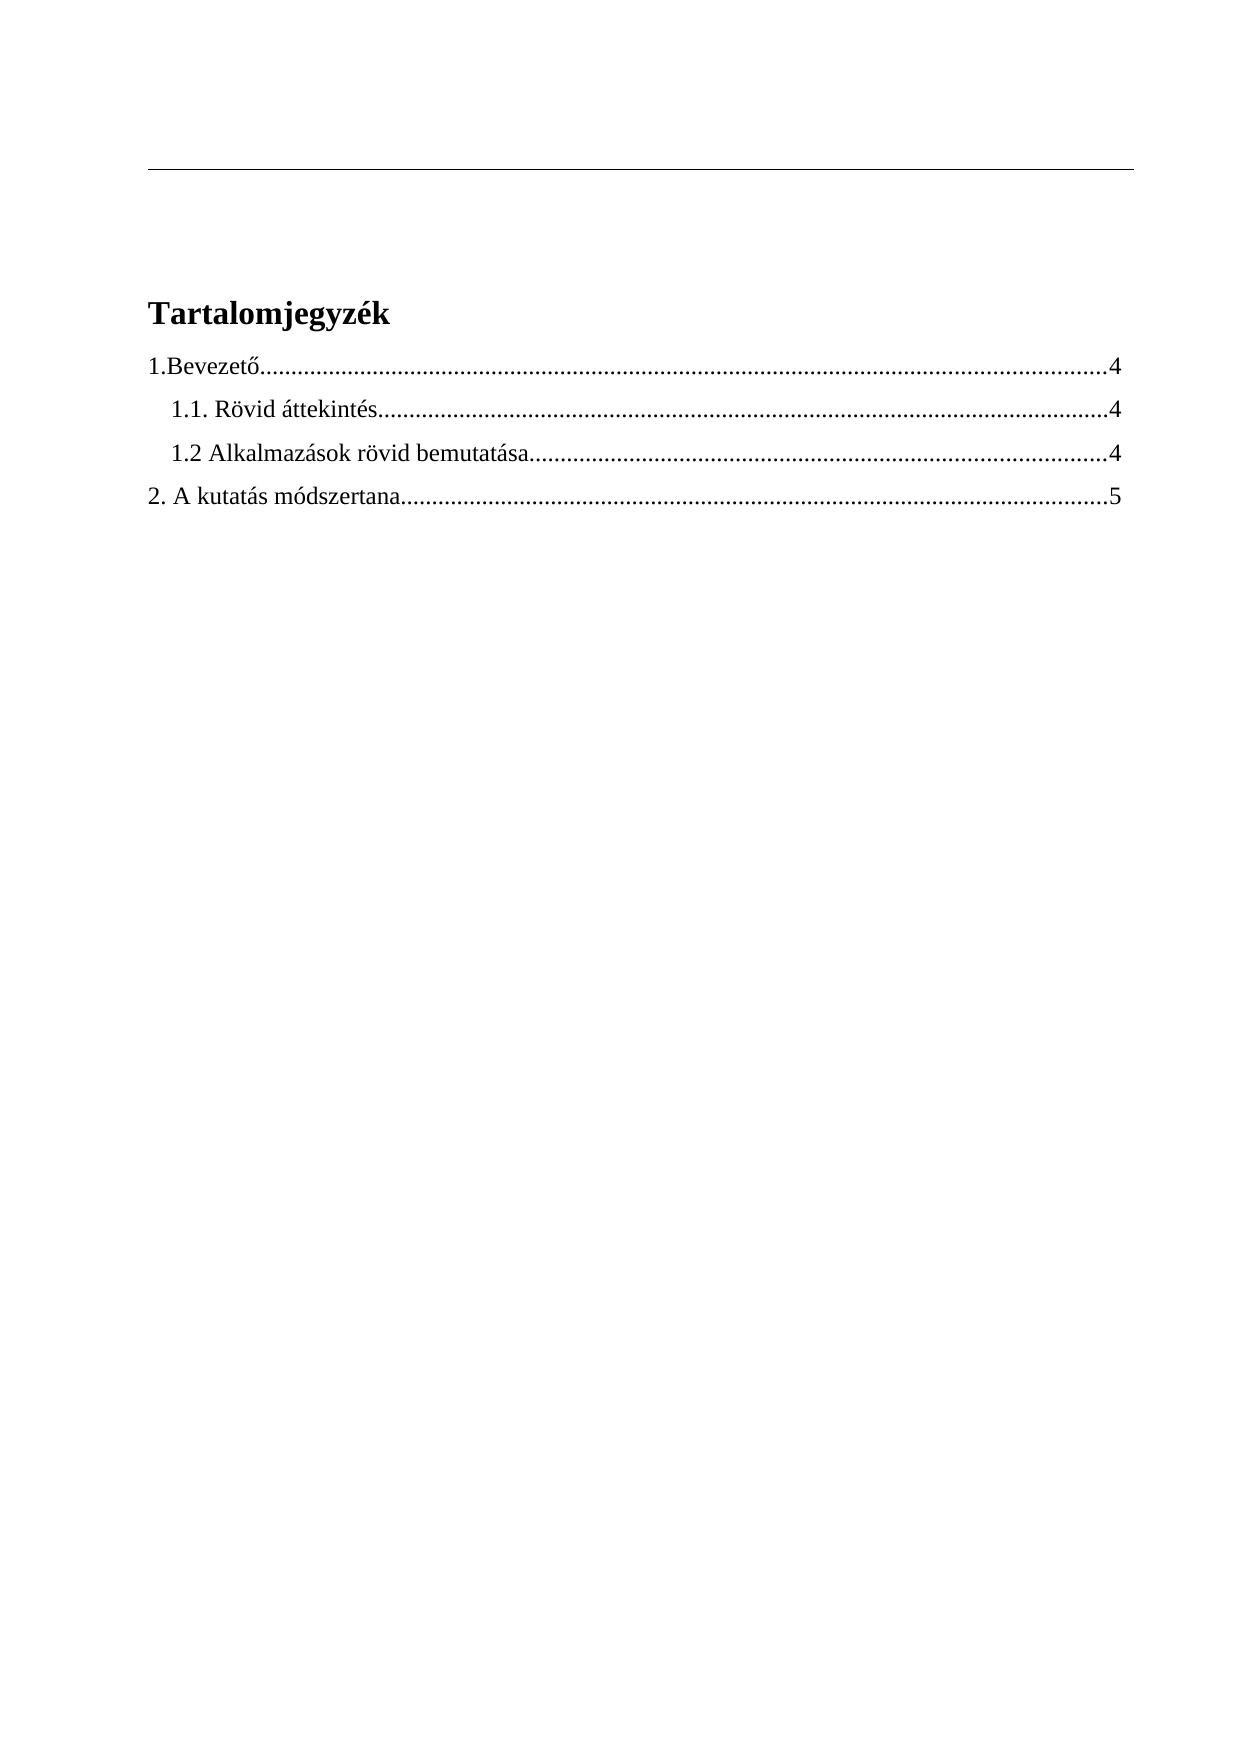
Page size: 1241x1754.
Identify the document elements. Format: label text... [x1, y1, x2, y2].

text 2. A kutatás módszertana 5 [148, 481, 1122, 510]
subtitle Tartalomjegyzék [148, 293, 1122, 332]
text 1.Bevezető 4 [148, 351, 1122, 379]
text 1.1. Rövid áttekintés 4 [171, 394, 1122, 423]
text 1.2 Alkalmazások rövid bemutatása 4 [171, 438, 1122, 466]
